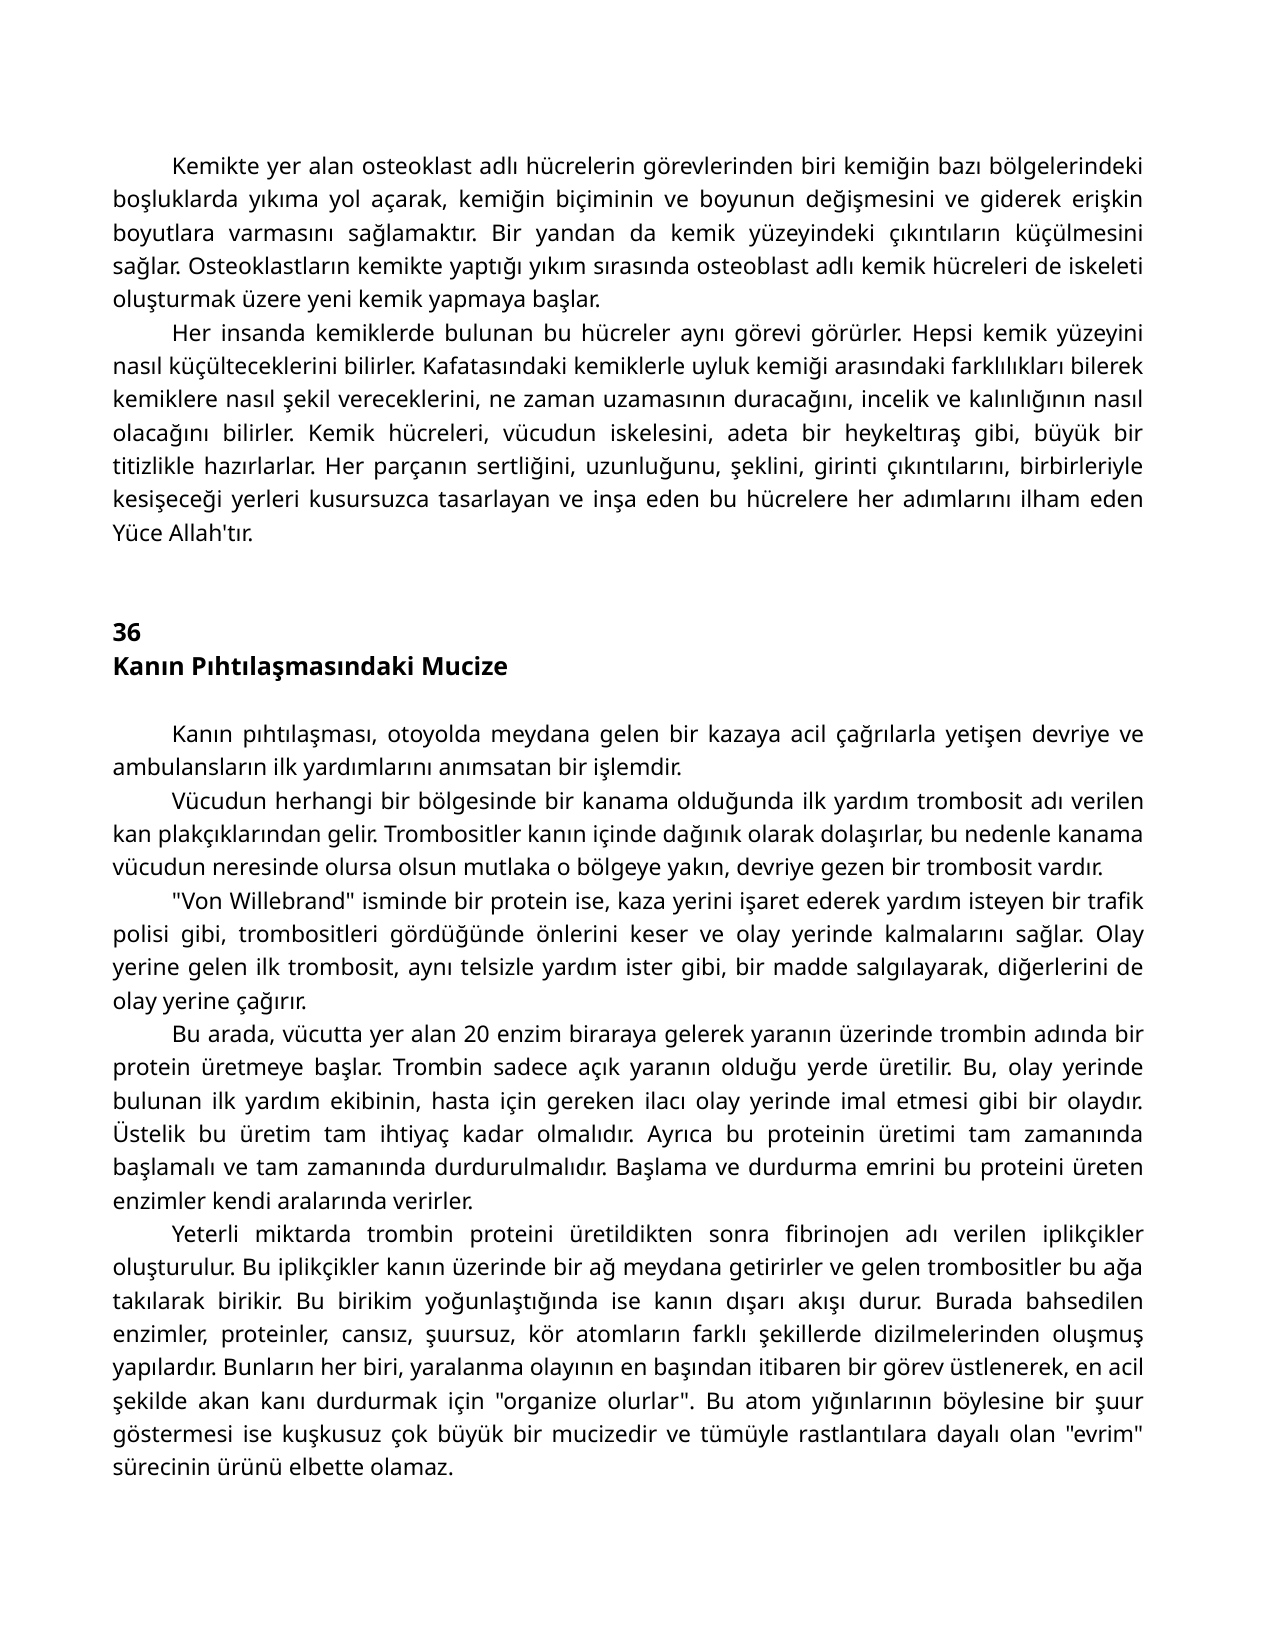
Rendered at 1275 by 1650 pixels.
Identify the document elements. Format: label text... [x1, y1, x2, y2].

text Bu arada, vücutta yer alan 20 enzim biraraya gelerek yaranın üzerinde trombin adında bir protein üretmeye başlar. Trombin sadece açık yaranın olduğu yerde üretilir. Bu, olay yerinde bulunan ilk yardım ekibinin, hasta için gereken ilacı olay yerinde imal etmesi gibi bir olaydır. Üstelik bu üretim tam ihtiyaç kadar olmalıdır. Ayrıca bu proteinin üretimi tam zamanında başlamalı ve tam zamanında durdurulmalıdır. Başlama ve durdurma emrini bu proteini üreten enzimler kendi aralarında verirler. [112, 1016, 1145, 1216]
text "Von Willebrand" isminde bir protein ise, kaza yerini işaret ederek yardım isteyen bir trafik polisi gibi, trombositleri gördüğünde önlerini keser ve olay yerinde kalmalarını sağlar. Olay yerine gelen ilk trombosit, aynı telsizle yardım ister gibi, bir madde salgılayarak, diğerlerini de olay yerine çağırır. [112, 882, 1145, 1016]
text 36 [112, 614, 1162, 648]
text Kemikte yer alan osteoklast adlı hücrelerin görevlerinden biri kemiğin bazı bölgelerindeki boşluklarda yıkıma yol açarak, kemiğin biçiminin ve boyunun değişmesini ve giderek erişkin boyutlara varmasını sağlamaktır. Bir yandan da kemik yüzeyindeki çıkıntıların küçülmesini sağlar. Osteoklastların kemikte yaptığı yıkım sırasında osteoblast adlı kemik hücreleri de iskeleti oluşturmak üzere yeni kemik yapmaya başlar. [112, 148, 1145, 314]
text Vücudun herhangi bir bölgesinde bir kanama olduğunda ilk yardım trombosit adı verilen kan plakçıklarından gelir. Trombositler kanın içinde dağınık olarak dolaşırlar, bu nedenle kanama vücudun neresinde olursa olsun mutlaka o bölgeye yakın, devriye gezen bir trombosit vardır. [112, 782, 1145, 882]
text Kanın Pıhtılaşmasındaki Mucize [112, 648, 1162, 682]
text Kanın pıhtılaşması, otoyolda meydana gelen bir kazaya acil çağrılarla yetişen devriye ve ambulansların ilk yardımlarını anımsatan bir işlemdir. [112, 716, 1145, 782]
text Her insanda kemiklerde bulunan bu hücreler aynı görevi görürler. Hepsi kemik yüzeyini nasıl küçülteceklerini bilirler. Kafatasındaki kemiklerle uyluk kemiği arasındaki farklılıkları bilerek kemiklere nasıl şekil vereceklerini, ne zaman uzamasının duracağını, incelik ve kalınlığının nasıl olacağını bilirler. Kemik hücreleri, vücudun iskelesini, adeta bir heykeltıraş gibi, büyük bir titizlikle hazırlarlar. Her parçanın sertliğini, uzunluğunu, şeklini, girinti çıkıntılarını, birbirleriyle kesişeceği yerleri kusursuzca tasarlayan ve inşa eden bu hücrelere her adımlarını ilham eden Yüce Allah'tır. [112, 314, 1145, 548]
text Yeterli miktarda trombin proteini üretildikten sonra fibrinojen adı verilen iplikçikler oluşturulur. Bu iplikçikler kanın üzerinde bir ağ meydana getirirler ve gelen trombositler bu ağa takılarak birikir. Bu birikim yoğunlaştığında ise kanın dışarı akışı durur. Burada bahsedilen enzimler, proteinler, cansız, şuursuz, kör atomların farklı şekillerde dizilmelerinden oluşmuş yapılardır. Bunların her biri, yaralanma olayının en başından itibaren bir görev üstlenerek, en acil şekilde akan kanı durdurmak için "organize olurlar". Bu atom yığınlarının böylesine bir şuur göstermesi ise kuşkusuz çok büyük bir mucizedir ve tümüyle rastlantılara dayalı olan "evrim" sürecinin ürünü elbette olamaz. [112, 1216, 1145, 1482]
